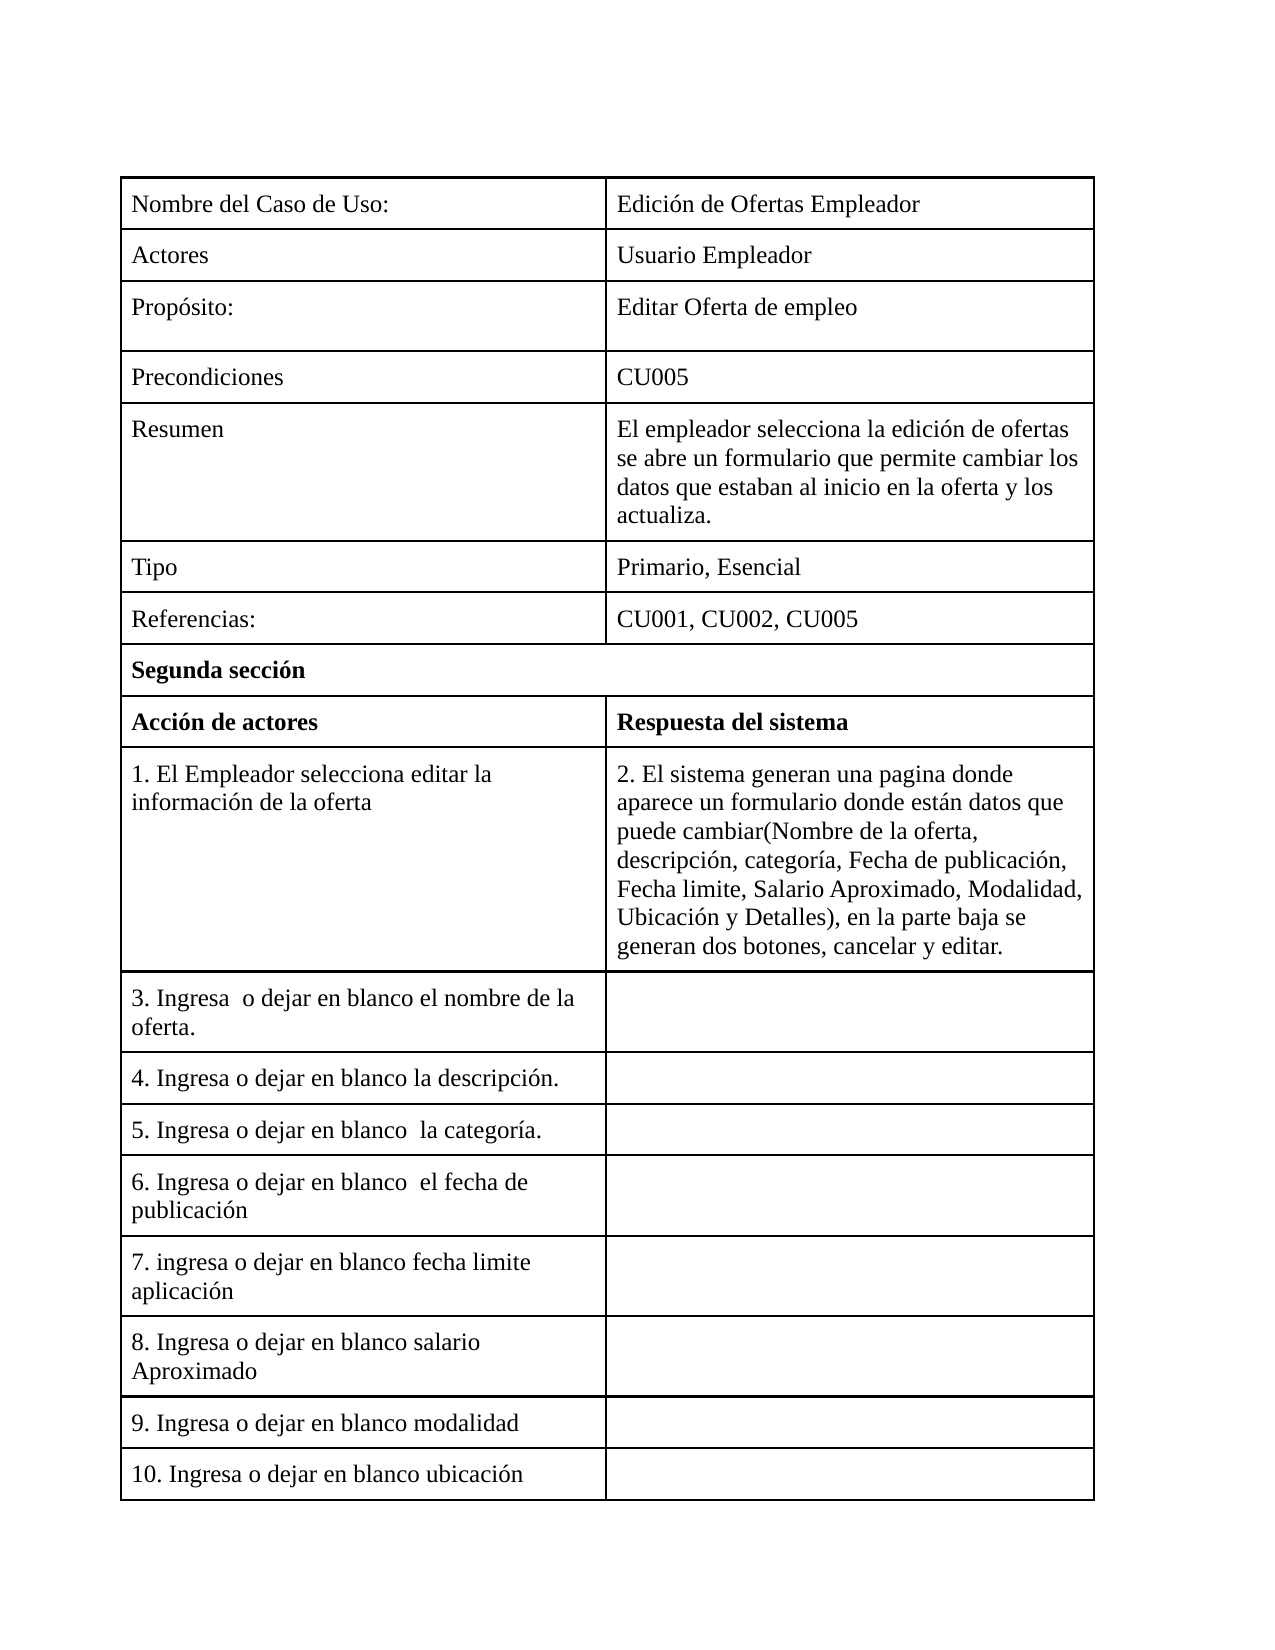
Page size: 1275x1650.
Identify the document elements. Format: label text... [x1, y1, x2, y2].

table_cell [607, 1156, 1093, 1234]
table_cell 1. El Empleador selecciona editar la información de la oferta [122, 748, 605, 970]
table_cell 4. Ingresa o dejar en blanco la descripción. [122, 1053, 605, 1102]
table_cell Propósito: [122, 282, 605, 350]
table_cell Nombre del Caso de Uso: [122, 179, 605, 228]
table_cell Editar Oferta de empleo [607, 282, 1093, 350]
table_cell El empleador selecciona la edición de ofertas se abre un formulario que permite cambiar los datos que estaban al inicio en la oferta y los actualiza. [607, 404, 1093, 539]
table_cell Precondiciones [122, 352, 605, 402]
table_cell 5. Ingresa o dejar en blanco la categoría. [122, 1105, 605, 1154]
table_cell 10. Ingresa o dejar en blanco ubicación [122, 1449, 605, 1499]
table_cell [607, 1053, 1093, 1102]
table_cell 9. Ingresa o dejar en blanco modalidad [122, 1398, 605, 1447]
table_cell 2. El sistema generan una pagina donde aparece un formulario donde están datos que puede cambiar(Nombre de la oferta, descripción, categoría, Fecha de publicación, Fecha limite, Salario Aproximado, Modalidad, Ubicación y Detalles), en la parte baja se generan dos botones, cancelar y editar. [607, 748, 1093, 970]
table_cell 3. Ingresa o dejar en blanco el nombre de la oferta. [122, 973, 605, 1051]
table_cell [607, 1105, 1093, 1154]
table_cell 6. Ingresa o dejar en blanco el fecha de publicación [122, 1156, 605, 1234]
table_cell [607, 1317, 1093, 1395]
table_cell 8. Ingresa o dejar en blanco salario Aproximado [122, 1317, 605, 1395]
table_cell CU005 [607, 352, 1093, 402]
table_cell [607, 1398, 1093, 1447]
table_cell Primario, Esencial [607, 542, 1093, 591]
table_cell Referencias: [122, 593, 605, 643]
table_cell Acción de actores [122, 697, 605, 746]
table_cell [607, 1449, 1093, 1499]
table_cell CU001, CU002, CU005 [607, 593, 1093, 643]
table_cell [607, 973, 1093, 1051]
table_cell Resumen [122, 404, 605, 539]
table_cell 7. ingresa o dejar en blanco fecha limite aplicación [122, 1237, 605, 1315]
table_cell Respuesta del sistema [607, 697, 1093, 746]
table_cell Actores [122, 230, 605, 280]
table_cell Tipo [122, 542, 605, 591]
table_cell Edición de Ofertas Empleador [607, 179, 1093, 228]
table_cell Usuario Empleador [607, 230, 1093, 280]
table_cell [607, 1237, 1093, 1315]
table_cell Segunda sección [122, 645, 1093, 694]
